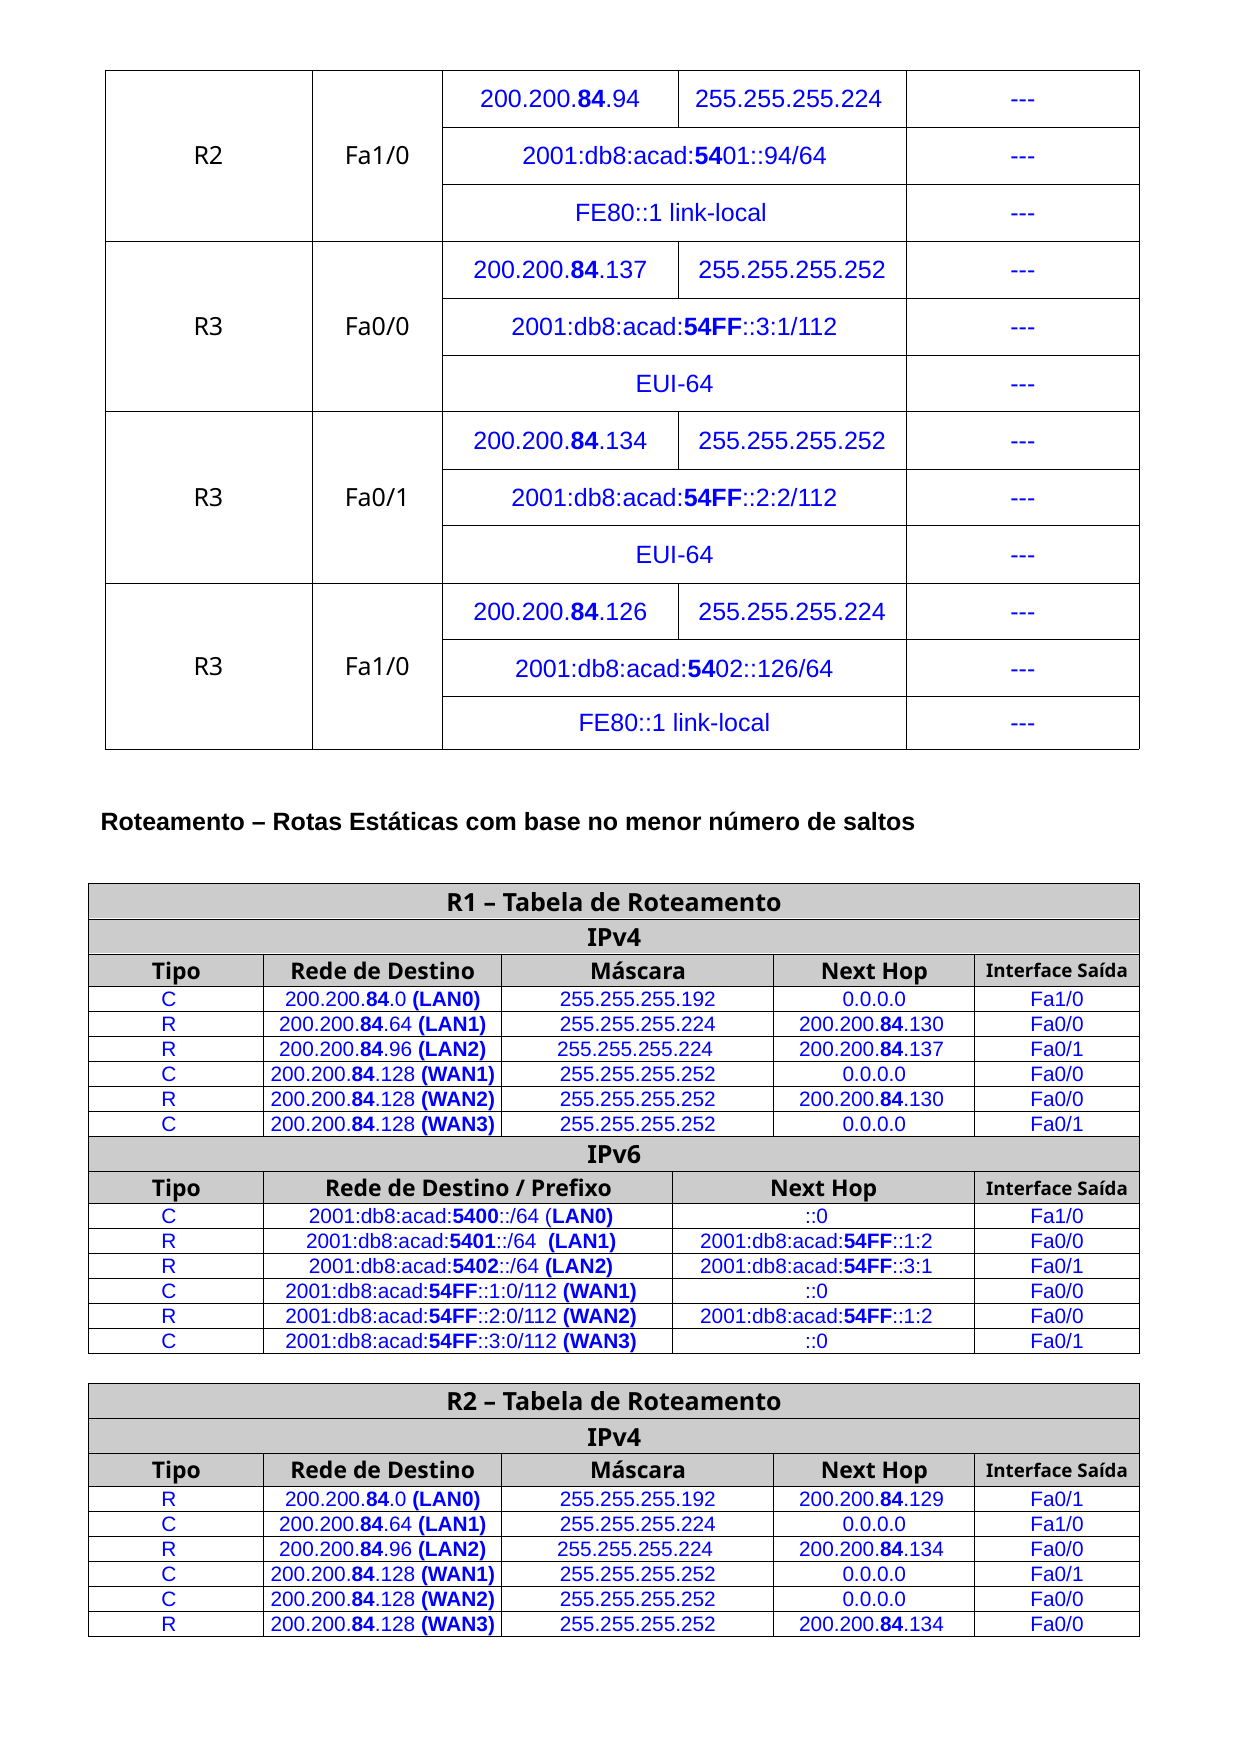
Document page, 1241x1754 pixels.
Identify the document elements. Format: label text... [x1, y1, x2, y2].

table_cell 200.200.84.128 (WAN2) [264, 1587, 501, 1611]
table_cell Fa0/0 [975, 1279, 1139, 1303]
table_cell Fa1/0 [975, 1204, 1139, 1228]
table_cell R [89, 1087, 263, 1111]
table_cell Tipo [89, 1454, 263, 1486]
table_cell C [89, 1204, 263, 1228]
table_cell --- [907, 356, 1139, 411]
table_cell Tipo [89, 955, 263, 986]
table_cell Fa0/0 [975, 1612, 1139, 1636]
table_cell 0.0.0.0 [774, 1062, 974, 1086]
table_cell 2001:db8:acad:54FF::1:2 [673, 1304, 974, 1328]
table_header R2 – Tabela de Roteamento [89, 1384, 1139, 1418]
table_cell 255.255.255.252 [502, 1562, 773, 1586]
table_cell --- [907, 128, 1139, 183]
table_cell R [89, 1487, 263, 1511]
table_cell ::0 [673, 1204, 974, 1228]
table_cell 200.200.84.0 (LAN0) [264, 1487, 501, 1511]
table_cell 255.255.255.252 [502, 1087, 773, 1111]
table_cell IPv4 [89, 1419, 1139, 1453]
table_cell 2001:db8:acad:5401::/64 (LAN1) [264, 1229, 672, 1253]
table_cell 255.255.255.224 [502, 1512, 773, 1536]
table_cell 2001:db8:acad:5400::/64 (LAN0) [264, 1204, 672, 1228]
table_cell 200.200.84.128 (WAN3) [264, 1112, 501, 1136]
table_cell R [89, 1254, 263, 1278]
table_cell C [89, 987, 263, 1011]
table_cell 255.255.255.224 [679, 71, 906, 127]
table_cell Fa0/0 [975, 1012, 1139, 1036]
table_cell 2001:db8:acad:54FF::1:0/112 (WAN1) [264, 1279, 672, 1303]
table_cell Fa0/1 [975, 1112, 1139, 1136]
table_cell R2 [106, 71, 312, 241]
table_cell 200.200.84.137 [443, 242, 678, 297]
table_cell Fa0/0 [313, 242, 442, 411]
table_cell R3 [106, 412, 312, 582]
table_cell 2001:db8:acad:5401::94/64 [443, 128, 906, 183]
table_cell Fa0/0 [975, 1229, 1139, 1253]
table_cell 200.200.84.96 (LAN2) [264, 1037, 501, 1061]
table_cell 2001:db8:acad:5402::126/64 [443, 640, 906, 696]
table_cell IPv6 [89, 1137, 1139, 1171]
table_cell R [89, 1037, 263, 1061]
table_cell Next Hop [673, 1172, 974, 1203]
table_cell --- [907, 526, 1139, 582]
table_cell 255.255.255.252 [502, 1587, 773, 1611]
table_cell Fa0/1 [975, 1487, 1139, 1511]
table_header R1 – Tabela de Roteamento [89, 884, 1139, 918]
table_cell Rede de Destino [264, 955, 501, 986]
table_cell --- [907, 185, 1139, 241]
table_cell ::0 [673, 1329, 974, 1353]
table_cell --- [907, 470, 1139, 525]
table_cell 0.0.0.0 [774, 1562, 974, 1586]
table_cell R [89, 1304, 263, 1328]
table_cell 200.200.84.128 (WAN1) [264, 1562, 501, 1586]
table_cell Interface Saída [975, 1454, 1139, 1486]
table_cell 200.200.84.134 [774, 1612, 974, 1636]
table_cell 255.255.255.224 [679, 584, 906, 639]
table_cell Fa1/0 [313, 584, 442, 749]
table_cell 2001:db8:acad:54FF::2:2/112 [443, 470, 906, 525]
table_cell 255.255.255.252 [502, 1612, 773, 1636]
table_cell --- [907, 697, 1139, 749]
table_cell Rede de Destino / Prefixo [264, 1172, 672, 1203]
table_cell --- [907, 299, 1139, 354]
table_cell IPv4 [89, 920, 1139, 953]
table_cell 200.200.84.64 (LAN1) [264, 1512, 501, 1536]
table_cell Fa0/1 [975, 1329, 1139, 1353]
table_cell 200.200.84.130 [774, 1012, 974, 1036]
table_cell 255.255.255.224 [502, 1537, 773, 1561]
table_cell Fa0/1 [975, 1254, 1139, 1278]
table_cell Fa0/1 [313, 412, 442, 582]
table_cell 200.200.84.134 [774, 1537, 974, 1561]
table_cell 0.0.0.0 [774, 1512, 974, 1536]
table_cell Tipo [89, 1172, 263, 1203]
table_cell C [89, 1329, 263, 1353]
table_cell 255.255.255.252 [679, 242, 906, 297]
table_cell Fa0/0 [975, 1537, 1139, 1561]
table_cell ::0 [673, 1279, 974, 1303]
table_cell Fa0/0 [975, 1087, 1139, 1111]
table_cell 200.200.84.96 (LAN2) [264, 1537, 501, 1561]
table_cell --- [907, 412, 1139, 468]
table_cell 2001:db8:acad:54FF::2:0/112 (WAN2) [264, 1304, 672, 1328]
table_cell 255.255.255.192 [502, 987, 773, 1011]
table_cell Máscara [502, 955, 773, 986]
table_cell R3 [106, 242, 312, 411]
table_cell C [89, 1512, 263, 1536]
table_cell --- [907, 242, 1139, 297]
table_cell 2001:db8:acad:54FF::3:1/112 [443, 299, 906, 354]
table_cell R3 [106, 584, 312, 749]
table_cell 2001:db8:acad:54FF::1:2 [673, 1229, 974, 1253]
table_cell Fa1/0 [975, 1512, 1139, 1536]
table_cell Fa1/0 [313, 71, 442, 241]
table_cell 200.200.84.134 [443, 412, 678, 468]
table_cell Fa0/0 [975, 1587, 1139, 1611]
table_cell R [89, 1012, 263, 1036]
table_cell 255.255.255.224 [502, 1012, 773, 1036]
table_cell 2001:db8:acad:54FF::3:0/112 (WAN3) [264, 1329, 672, 1353]
table_cell Fa0/1 [975, 1037, 1139, 1061]
table_cell Fa1/0 [975, 987, 1139, 1011]
table_cell C [89, 1062, 263, 1086]
table_cell Next Hop [774, 1454, 974, 1486]
table_cell R [89, 1612, 263, 1636]
table_cell --- [907, 71, 1139, 127]
table_cell 200.200.84.128 (WAN1) [264, 1062, 501, 1086]
table_cell EUI-64 [443, 356, 906, 411]
table_cell 255.255.255.224 [502, 1037, 773, 1061]
table_cell 200.200.84.64 (LAN1) [264, 1012, 501, 1036]
table_cell 200.200.84.0 (LAN0) [264, 987, 501, 1011]
table_cell Máscara [502, 1454, 773, 1486]
table_cell Rede de Destino [264, 1454, 501, 1486]
table_cell 200.200.84.129 [774, 1487, 974, 1511]
table_cell Interface Saída [975, 1172, 1139, 1203]
table_cell 0.0.0.0 [774, 987, 974, 1011]
table_cell 2001:db8:acad:54FF::3:1 [673, 1254, 974, 1278]
table_cell Fa0/1 [975, 1562, 1139, 1586]
table_cell 200.200.84.130 [774, 1087, 974, 1111]
table_cell C [89, 1112, 263, 1136]
table_cell 2001:db8:acad:5402::/64 (LAN2) [264, 1254, 672, 1278]
table_cell 255.255.255.252 [679, 412, 906, 468]
table_cell R [89, 1537, 263, 1561]
table_cell Interface Saída [975, 955, 1139, 986]
table_cell FE80::1 link-local [443, 697, 906, 749]
text Roteamento – Rotas Estáticas com base no menor número de saltos [100, 807, 1140, 835]
table_cell 200.200.84.128 (WAN3) [264, 1612, 501, 1636]
table_cell 0.0.0.0 [774, 1587, 974, 1611]
table_cell 255.255.255.252 [502, 1112, 773, 1136]
table_cell 200.200.84.94 [443, 71, 678, 127]
table_cell --- [907, 640, 1139, 696]
table_cell C [89, 1279, 263, 1303]
table_cell Fa0/0 [975, 1304, 1139, 1328]
table_cell FE80::1 link-local [443, 185, 906, 241]
table_cell Fa0/0 [975, 1062, 1139, 1086]
table_cell 0.0.0.0 [774, 1112, 974, 1136]
table_cell 255.255.255.192 [502, 1487, 773, 1511]
table_cell 255.255.255.252 [502, 1062, 773, 1086]
table_cell --- [907, 584, 1139, 639]
table_cell 200.200.84.128 (WAN2) [264, 1087, 501, 1111]
table_cell Next Hop [774, 955, 974, 986]
table_cell 200.200.84.137 [774, 1037, 974, 1061]
table_cell EUI-64 [443, 526, 906, 582]
table_cell C [89, 1562, 263, 1586]
table_cell 200.200.84.126 [443, 584, 678, 639]
table_cell R [89, 1229, 263, 1253]
table_cell C [89, 1587, 263, 1611]
